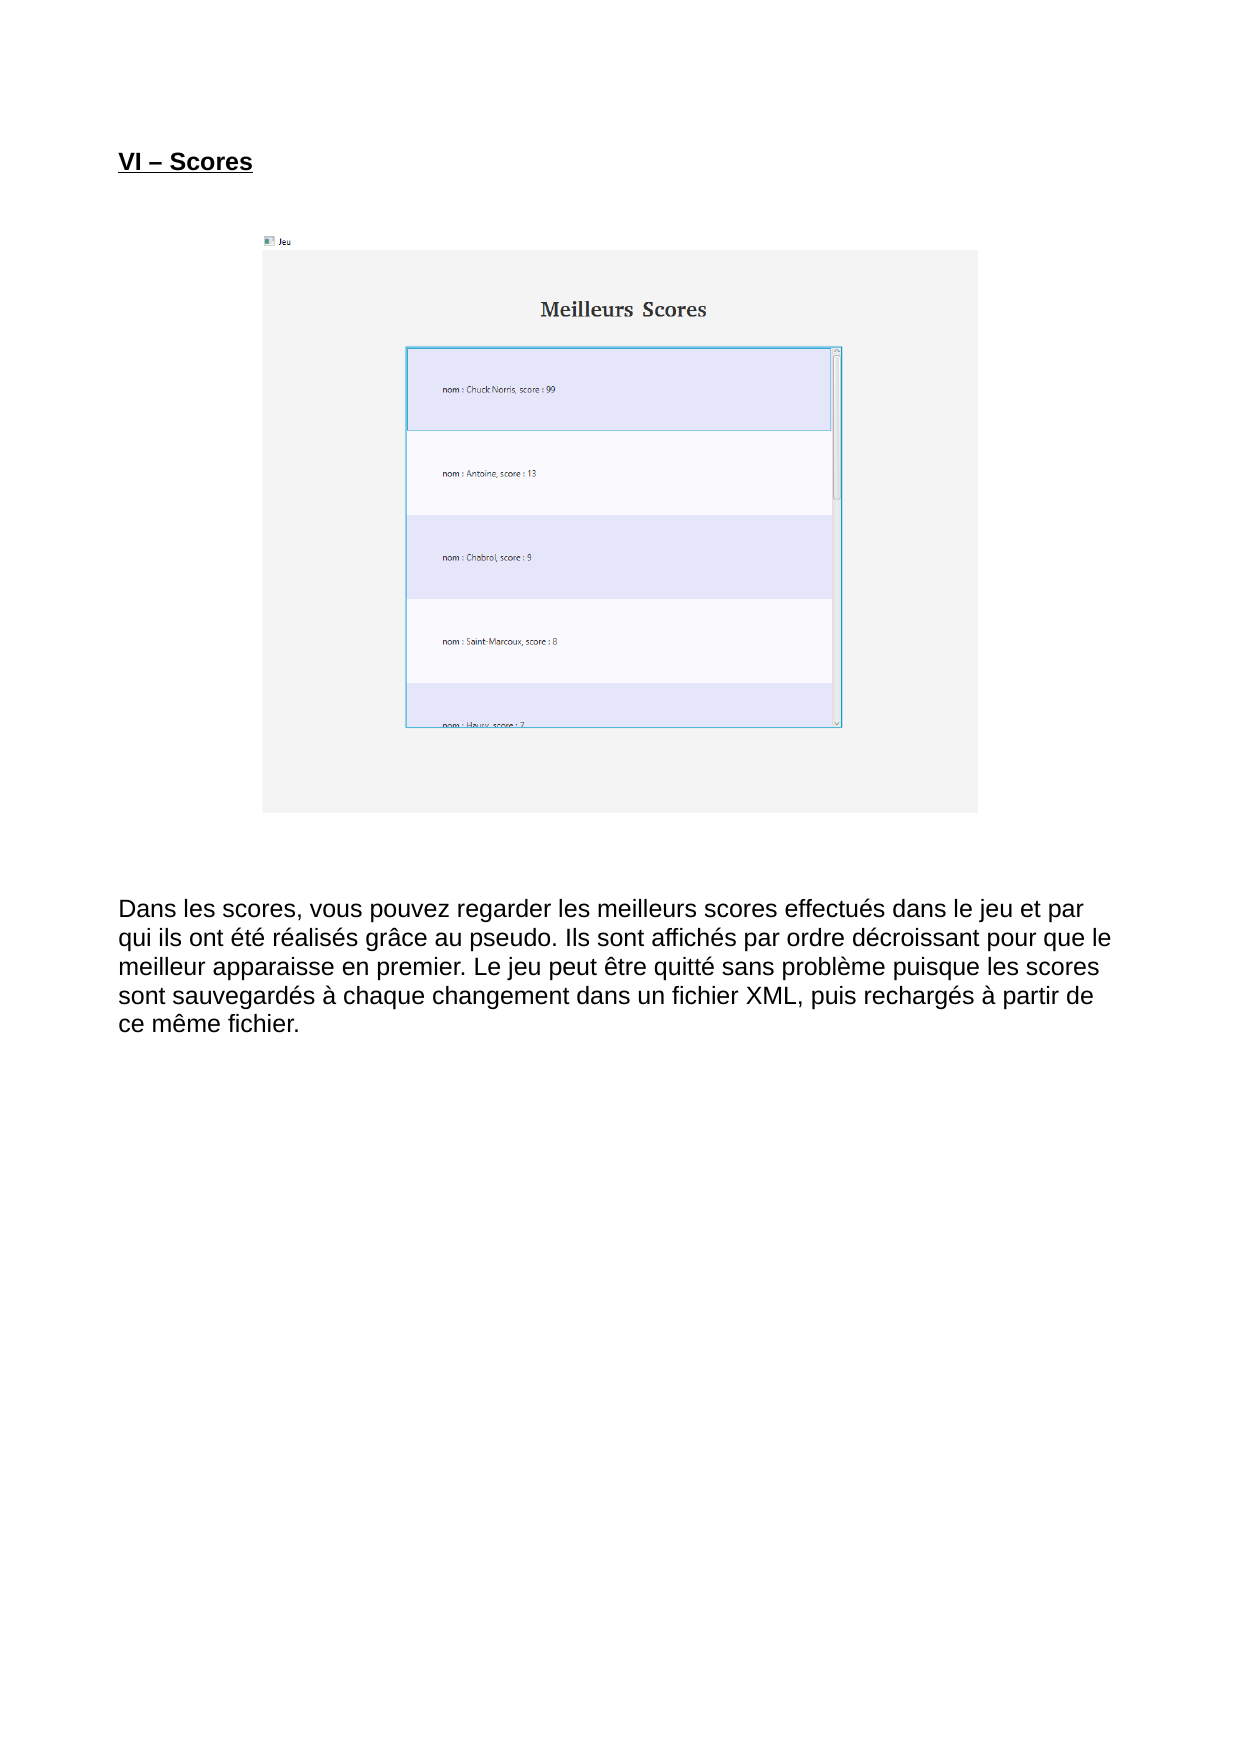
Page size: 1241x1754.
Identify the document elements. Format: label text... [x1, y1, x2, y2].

text Dans les scores, vous pouvez regarder les meilleurs scores effectués dans le jeu et par qui ils ont été réalisés grâce au pseudo. Ils sont affichés par ordre décroissant pour que le meilleur apparaisse en premier. Le jeu peut être quitté sans problème puisque les scores sont sauvegardés à chaque changement dans un fichier XML, puis rechargés à partir de ce même fichier. [118, 894, 1122, 1038]
text VI – Scores [118, 147, 1122, 176]
